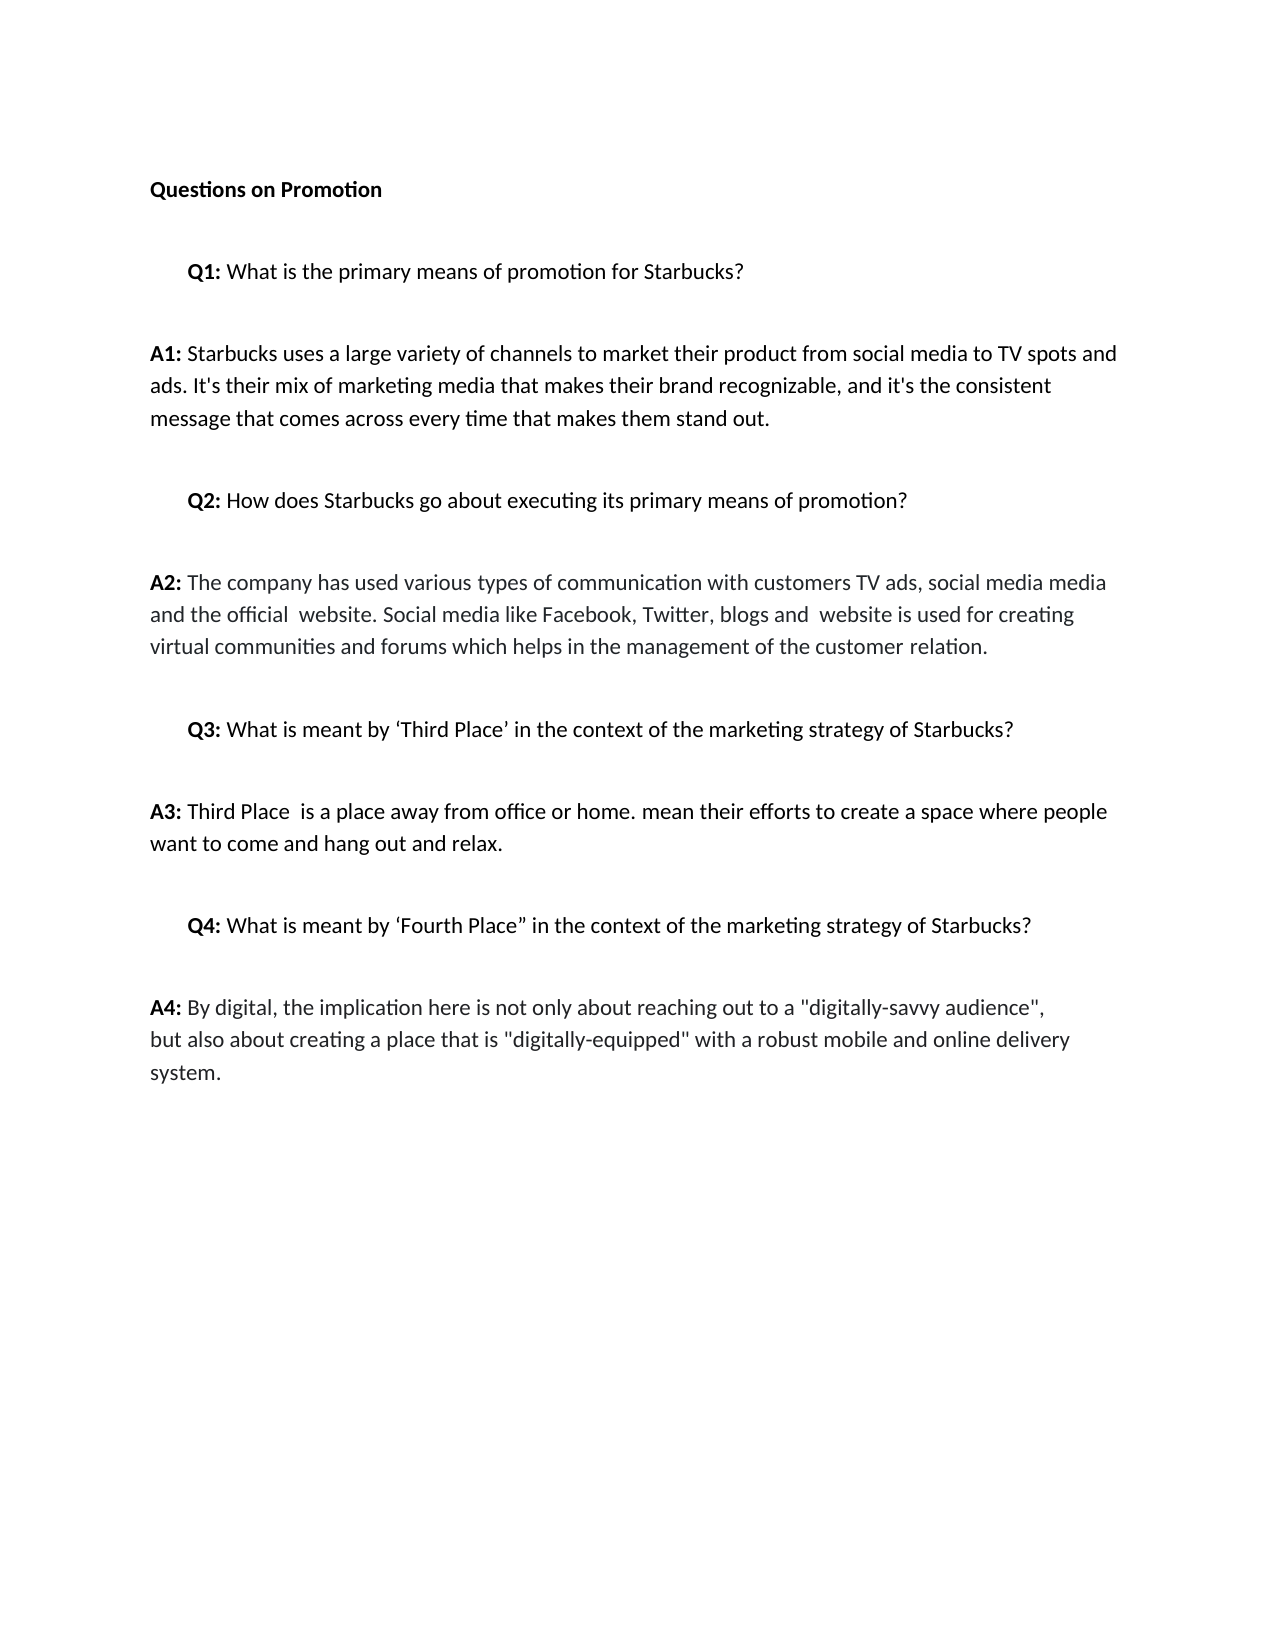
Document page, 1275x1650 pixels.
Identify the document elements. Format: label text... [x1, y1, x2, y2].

text Q2: How does Starbucks go about executing its primary means of promotion? [187, 486, 1125, 514]
text Q1: What is the primary means of promotion for Starbucks? [187, 257, 1125, 285]
text A4: By digital, the implication here is not only about reaching out to a "digitally-savvy audience", but also about creating a place that is "digitally-equipped" with a robust mobile and online delivery system. [150, 993, 1125, 1086]
text Q3: What is meant by ‘Third Place’ in the context of the marketing strategy of Starbucks? [187, 715, 1125, 743]
text A3: Third Place is a place away from office or home. mean their efforts to create a space where people want to come and hang out and relax. [150, 797, 1125, 857]
text Q4: What is meant by ‘Fourth Place” in the context of the marketing strategy of Starbucks? [187, 911, 1125, 939]
text Questions on Promotion [150, 175, 1125, 203]
text A1: Starbucks uses a large variety of channels to market their product from social media to TV spots and ads. It's their mix of marketing media that makes their brand recognizable, and it's the consistent message that comes across every time that makes them stand out. [150, 339, 1125, 432]
text A2: The company has used various types of communication with customers TV ads, social media media and the official website. Social media like Facebook, Twitter, blogs and website is used for creating virtual communities and forums which helps in the management of the customer relation. [150, 568, 1125, 661]
